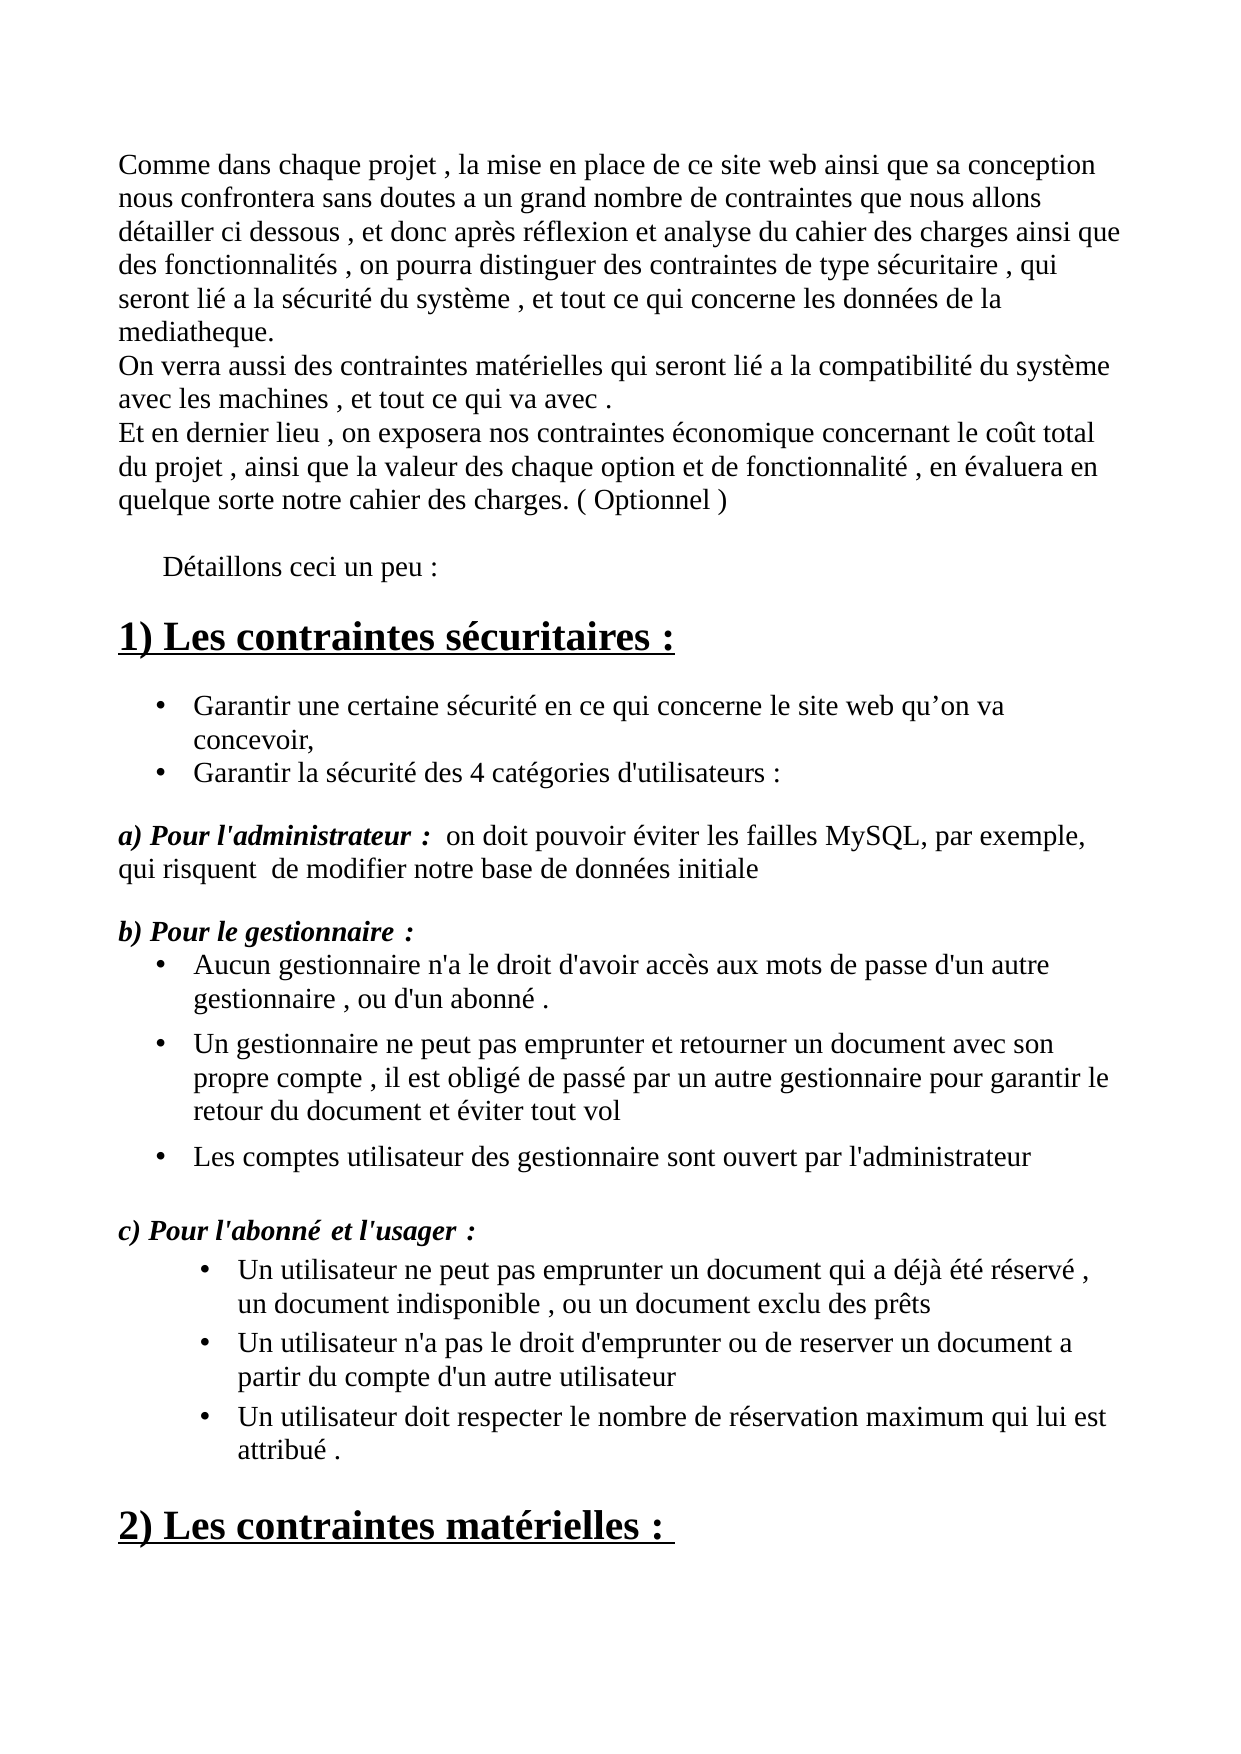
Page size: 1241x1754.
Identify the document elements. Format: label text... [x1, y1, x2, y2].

text On verra aussi des contraintes matérielles qui seront lié a la compatibilité du système avec les machines , et tout ce qui va avec . [118, 348, 1122, 415]
list Garantir une certaine sécurité en ce qui concerne le site web qu’on va concevoir, [156, 688, 1122, 756]
list Un utilisateur n'a pas le droit d'emprunter ou de reserver un document a partir du compte d'un autre utilisateur [200, 1326, 1122, 1393]
list Aucun gestionnaire n'a le droit d'avoir accès aux mots de passe d'un autre gestionnaire , ou d'un abonné . [156, 947, 1122, 1014]
list Un gestionnaire ne peut pas emprunter et retourner un document avec son propre compte , il est obligé de passé par un autre gestionnaire pour garantir le retour du document et éviter tout vol [156, 1026, 1122, 1127]
text Et en dernier lieu , on exposera nos contraintes économique concernant le coût total du projet , ainsi que la valeur des chaque option et de fonctionnalité , en évaluera en quelque sorte notre cahier des charges. ( Optionnel ) [118, 415, 1122, 516]
text c) Pour l'abonné et l'usager : [118, 1213, 1122, 1246]
list 1) Les contraintes sécuritaires : [118, 612, 1122, 659]
list Les comptes utilisateur des gestionnaire sont ouvert par l'administrateur [156, 1139, 1122, 1172]
list Garantir la sécurité des 4 catégories d'utilisateurs : [156, 756, 1122, 789]
text 2) Les contraintes matérielles : [118, 1501, 1122, 1548]
text a) Pour l'administrateur : on doit pouvoir éviter les failles MySQL, par exemple, qui risquent de modifier notre base de données initiale [118, 818, 1122, 885]
text Détaillons ceci un peu : [162, 549, 1122, 583]
list Un utilisateur doit respecter le nombre de réservation maximum qui lui est attribué . [200, 1399, 1122, 1466]
list Un utilisateur ne peut pas emprunter un document qui a déjà été réservé , un document indisponible , ou un document exclu des prêts [200, 1252, 1122, 1319]
text b) Pour le gestionnaire : [118, 914, 1122, 947]
text Comme dans chaque projet , la mise en place de ce site web ainsi que sa conception nous confrontera sans doutes a un grand nombre de contraintes que nous allons détailler ci dessous , et donc après réflexion et analyse du cahier des charges ainsi que des fonctionnalités , on pourra distinguer des contraintes de type sécuritaire , qui seront lié a la sécurité du système , et tout ce qui concerne les données de la mediatheque. [118, 147, 1122, 348]
